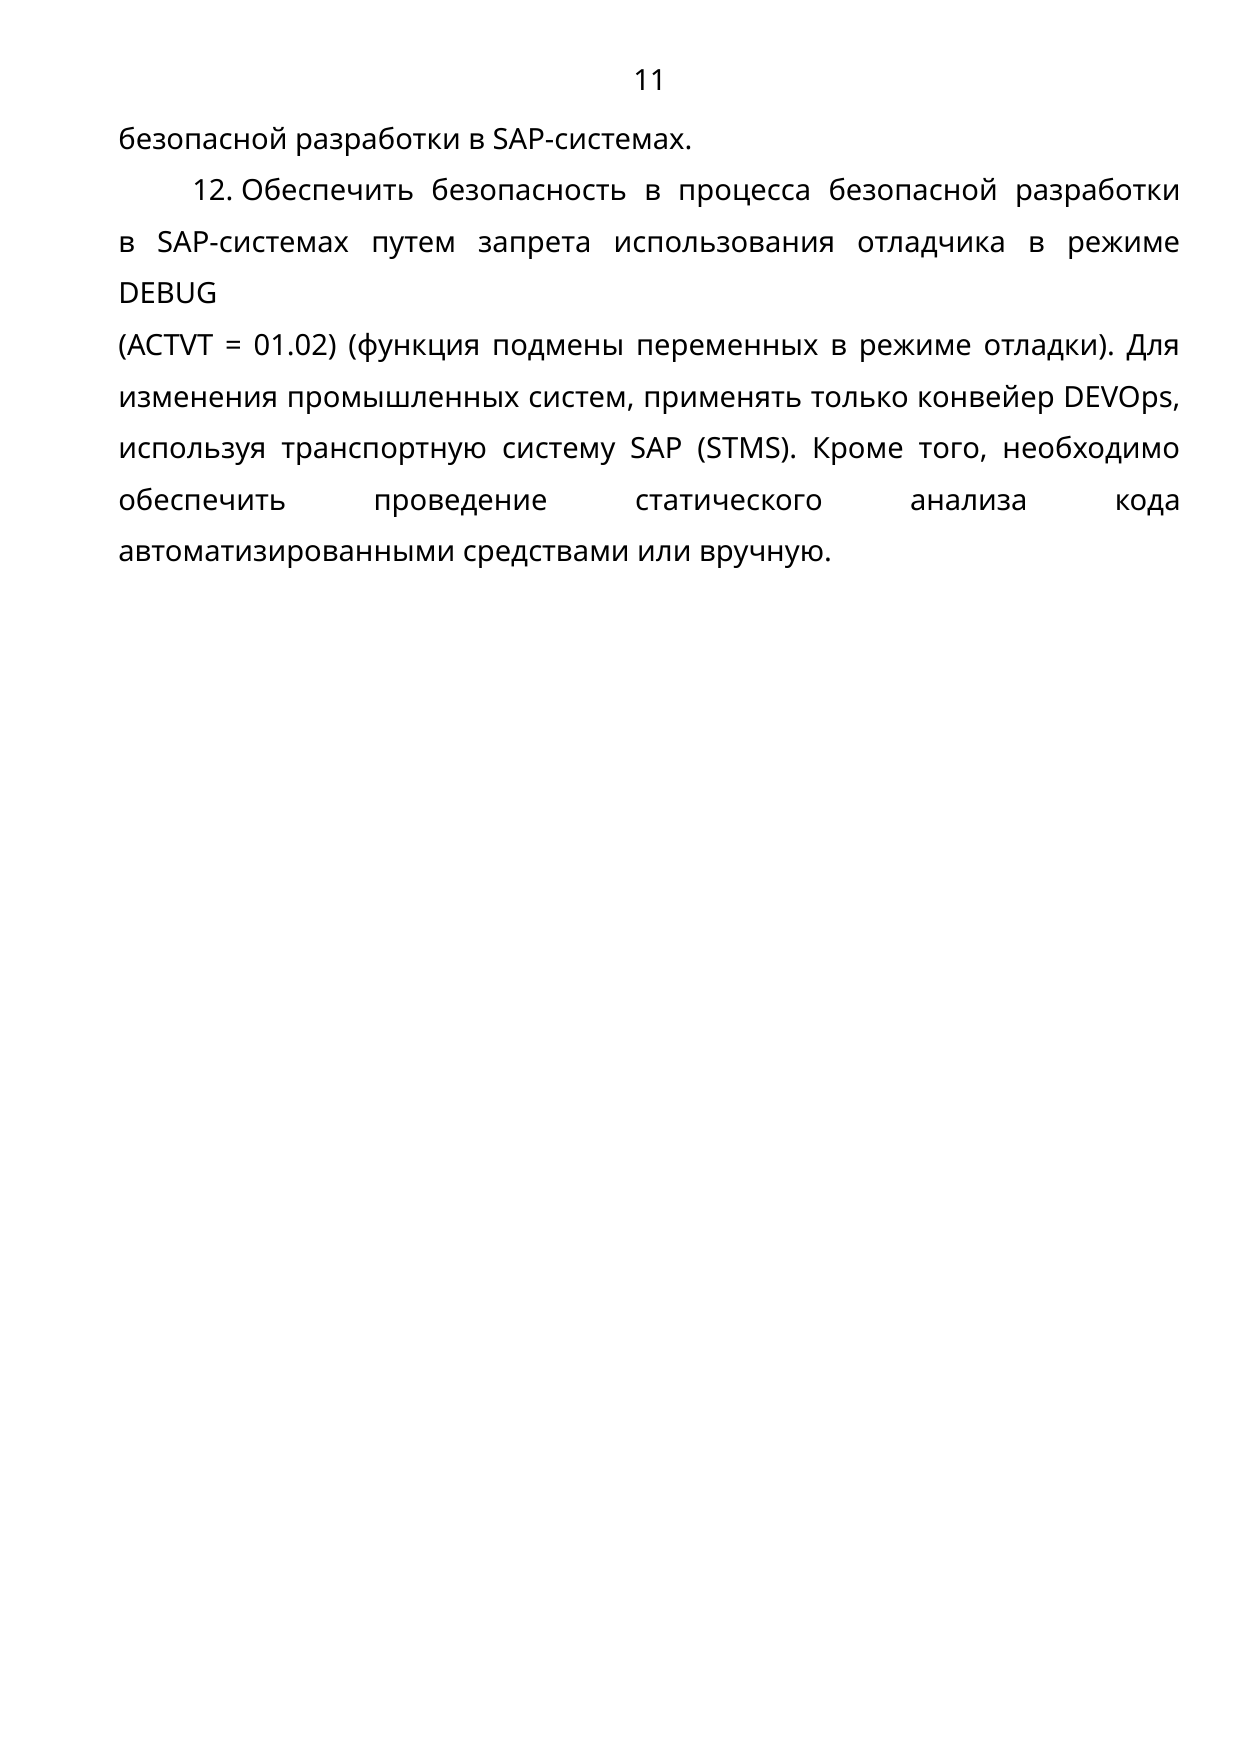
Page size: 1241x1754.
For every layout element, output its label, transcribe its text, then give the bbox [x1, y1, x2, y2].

text безопасной разработки в SAP-системах. [118, 118, 1181, 158]
text 12. Обеспечить безопасность в процесса безопасной разработки в SAP-системах путем запрета использования отладчика в режиме DEBUG (ACTVT = 01.02) (функция подмены переменных в режиме отладки). Для изменения промышленных систем, применять только конвейер DEVOps, используя транспортную систему SAP (STMS). Кроме того, необходимо обеспечить проведение статического анализа кода автоматизированными средствами или вручную. [118, 170, 1181, 570]
